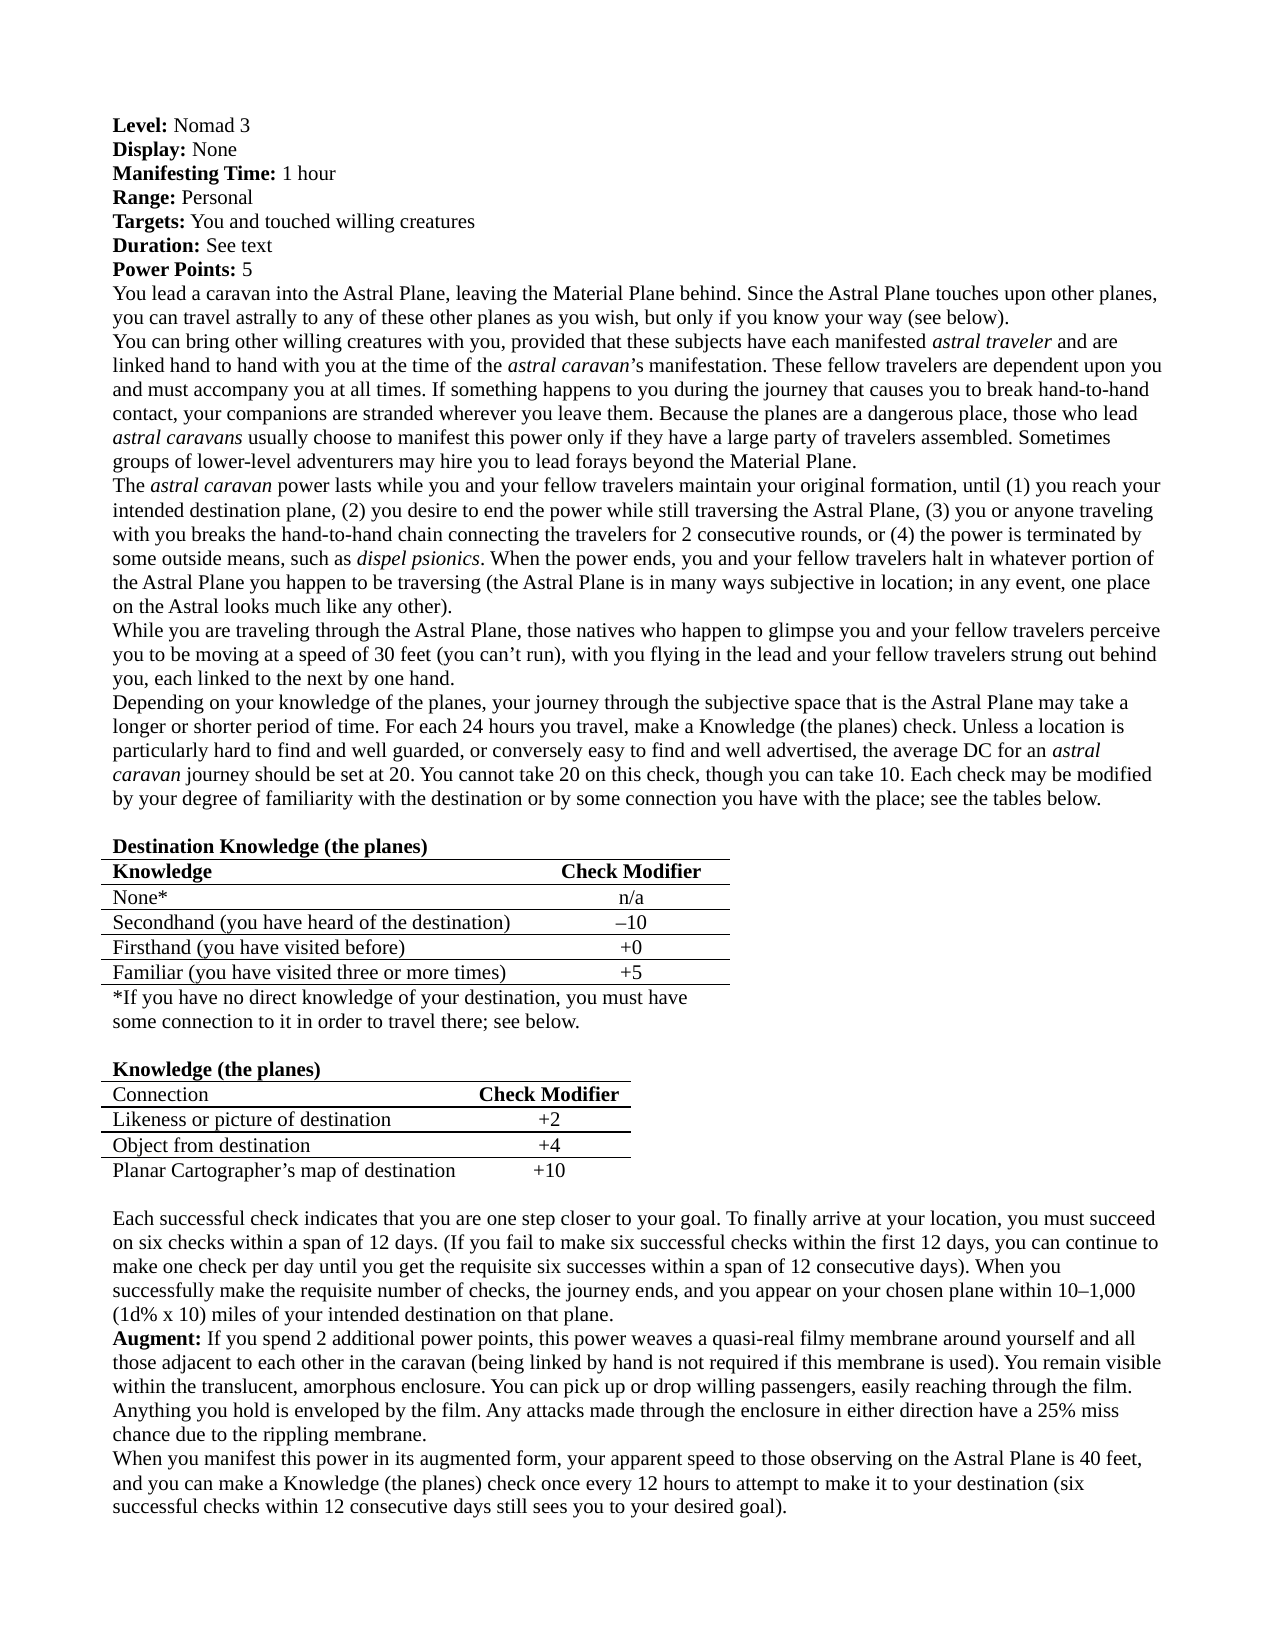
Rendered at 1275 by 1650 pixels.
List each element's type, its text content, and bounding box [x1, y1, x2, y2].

table_cell +10 [468, 1158, 631, 1182]
text While you are traveling through the Astral Plane, those natives who happen to glimpse you and your fellow travelers perceive you to be moving at a speed of 30 feet (you can’t run), with you flying in the lead and your fellow travelers strung out behind you, each linked to the next by one hand. [112, 618, 1162, 690]
text You can bring other willing creatures with you, provided that these subjects have each manifested astral traveler and are linked hand to hand with you at the time of the astral caravan’s manifestation. These fellow travelers are dependent upon you and must accompany you at all times. If something happens to you during the journey that causes you to break hand-to-hand contact, your companions are stranded wherever you leave them. Because the planes are a dangerous place, those who lead astral caravans usually choose to manifest this power only if they have a large party of travelers assembled. Sometimes groups of lower-level adventurers may hire you to lead forays beyond the Material Plane. [112, 329, 1162, 473]
text The astral caravan power lasts while you and your fellow travelers maintain your original formation, until (1) you reach your intended destination plane, (2) you desire to end the power while still traversing the Astral Plane, (3) you or anyone traveling with you breaks the hand-to-hand chain connecting the travelers for 2 consecutive rounds, or (4) the power is terminated by some outside means, such as dispel psionics. When the power ends, you and your fellow travelers halt in whatever portion of the Astral Plane you happen to be traversing (the Astral Plane is in many ways subjective in location; in any event, one place on the Astral looks much like any other). [112, 473, 1162, 618]
table_cell +4 [468, 1133, 631, 1157]
table_cell Planar Cartographer’s map of destination [101, 1158, 467, 1182]
table_cell +5 [532, 960, 730, 984]
text When you manifest this power in its augmented form, your apparent speed to those observing on the Astral Plane is 40 feet, and you can make a Knowledge (the planes) check once every 12 hours to attempt to make it to your destination (six successful checks within 12 consecutive days still sees you to your desired goal). [112, 1446, 1162, 1518]
table_cell None* [101, 885, 532, 909]
text Depending on your knowledge of the planes, your journey through the subjective space that is the Astral Plane may take a longer or shorter period of time. For each 24 hours you travel, make a Knowledge (the planes) check. Unless a location is particularly hard to find and well guarded, or conversely easy to find and well advertised, the average DC for an astral caravan journey should be set at 20. You cannot take 20 on this check, though you can take 10. Each check may be modified by your degree of familiarity with the destination or by some connection you have with the place; see the tables below. [112, 690, 1162, 810]
table_cell Firsthand (you have visited before) [101, 935, 532, 959]
text You lead a caravan into the Astral Plane, leaving the Material Plane behind. Since the Astral Plane touches upon other planes, you can travel astrally to any of these other planes as you wish, but only if you know your way (see below). [112, 281, 1162, 329]
table_cell Likeness or picture of destination [101, 1108, 467, 1131]
text Display: None [112, 137, 1162, 161]
table_cell Check Modifier [532, 860, 730, 883]
table_cell Object from destination [101, 1133, 467, 1157]
table_cell n/a [532, 885, 730, 909]
table_cell +2 [468, 1108, 631, 1131]
table_header Destination Knowledge (the planes) [101, 834, 730, 858]
text Targets: You and touched willing creatures [112, 209, 1162, 233]
table_cell Check Modifier [468, 1082, 631, 1106]
table_cell +0 [532, 935, 730, 959]
text Augment: If you spend 2 additional power points, this power weaves a quasi-real filmy membrane around yourself and all those adjacent to each other in the caravan (being linked by hand is not required if this membrane is used). You remain visible within the translucent, amorphous enclosure. You can pick up or drop willing passengers, easily reaching through the film. Anything you hold is enveloped by the film. Any attacks made through the enclosure in either direction have a 25% miss chance due to the rippling membrane. [112, 1326, 1162, 1446]
table_cell Knowledge [101, 860, 532, 883]
table_header Knowledge (the planes) [101, 1057, 631, 1081]
table_cell Familiar (you have visited three or more times) [101, 960, 532, 984]
text Manifesting Time: 1 hour [112, 161, 1162, 185]
text Power Points: 5 [112, 257, 1162, 281]
text Each successful check indicates that you are one step closer to your goal. To finally arrive at your location, you must succeed on six checks within a span of 12 days. (If you fail to make six successful checks within the first 12 days, you can continue to make one check per day until you get the requisite six successes within a span of 12 consecutive days). When you successfully make the requisite number of checks, the journey ends, and you appear on your chosen plane within 10–1,000 (1d% x 10) miles of your intended destination on that plane. [112, 1206, 1162, 1326]
text Level: Nomad 3 [112, 112, 1162, 137]
text Duration: See text [112, 233, 1162, 257]
text Range: Personal [112, 185, 1162, 209]
table_cell –10 [532, 910, 730, 934]
table_cell *If you have no direct knowledge of your destination, you must have some connection to it in order to travel there; see below. [101, 985, 730, 1033]
table_cell Secondhand (you have heard of the destination) [101, 910, 532, 934]
table_cell Connection [101, 1082, 467, 1106]
